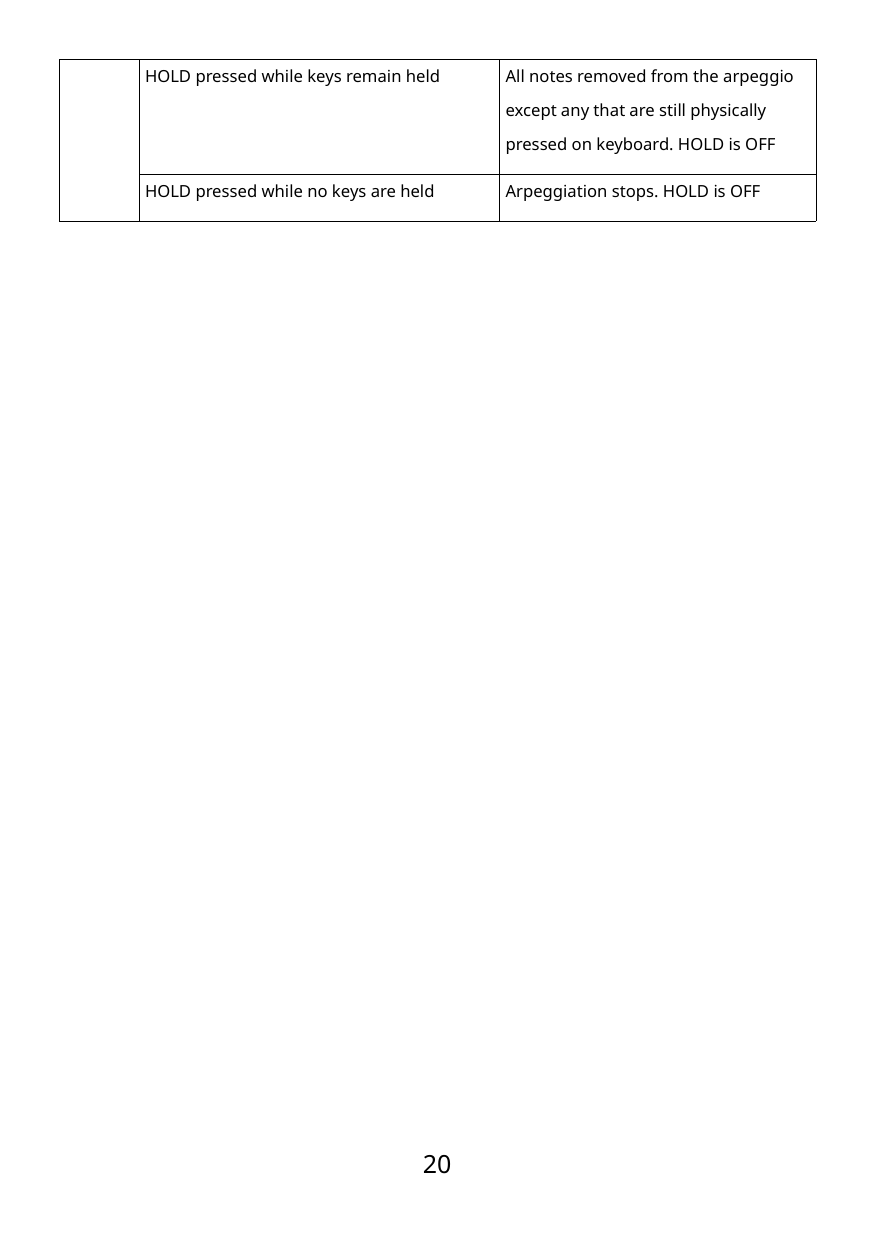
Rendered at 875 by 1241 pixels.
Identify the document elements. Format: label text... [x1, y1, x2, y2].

table_cell HOLD pressed while no keys are held [140, 175, 499, 221]
table_cell [60, 60, 139, 221]
table_cell All notes removed from the arpeggio except any that are still physically pressed on keyboard. HOLD is OFF [500, 60, 816, 174]
table_cell HOLD pressed while keys remain held [140, 60, 499, 174]
table_cell Arpeggiation stops. HOLD is OFF [500, 175, 816, 221]
